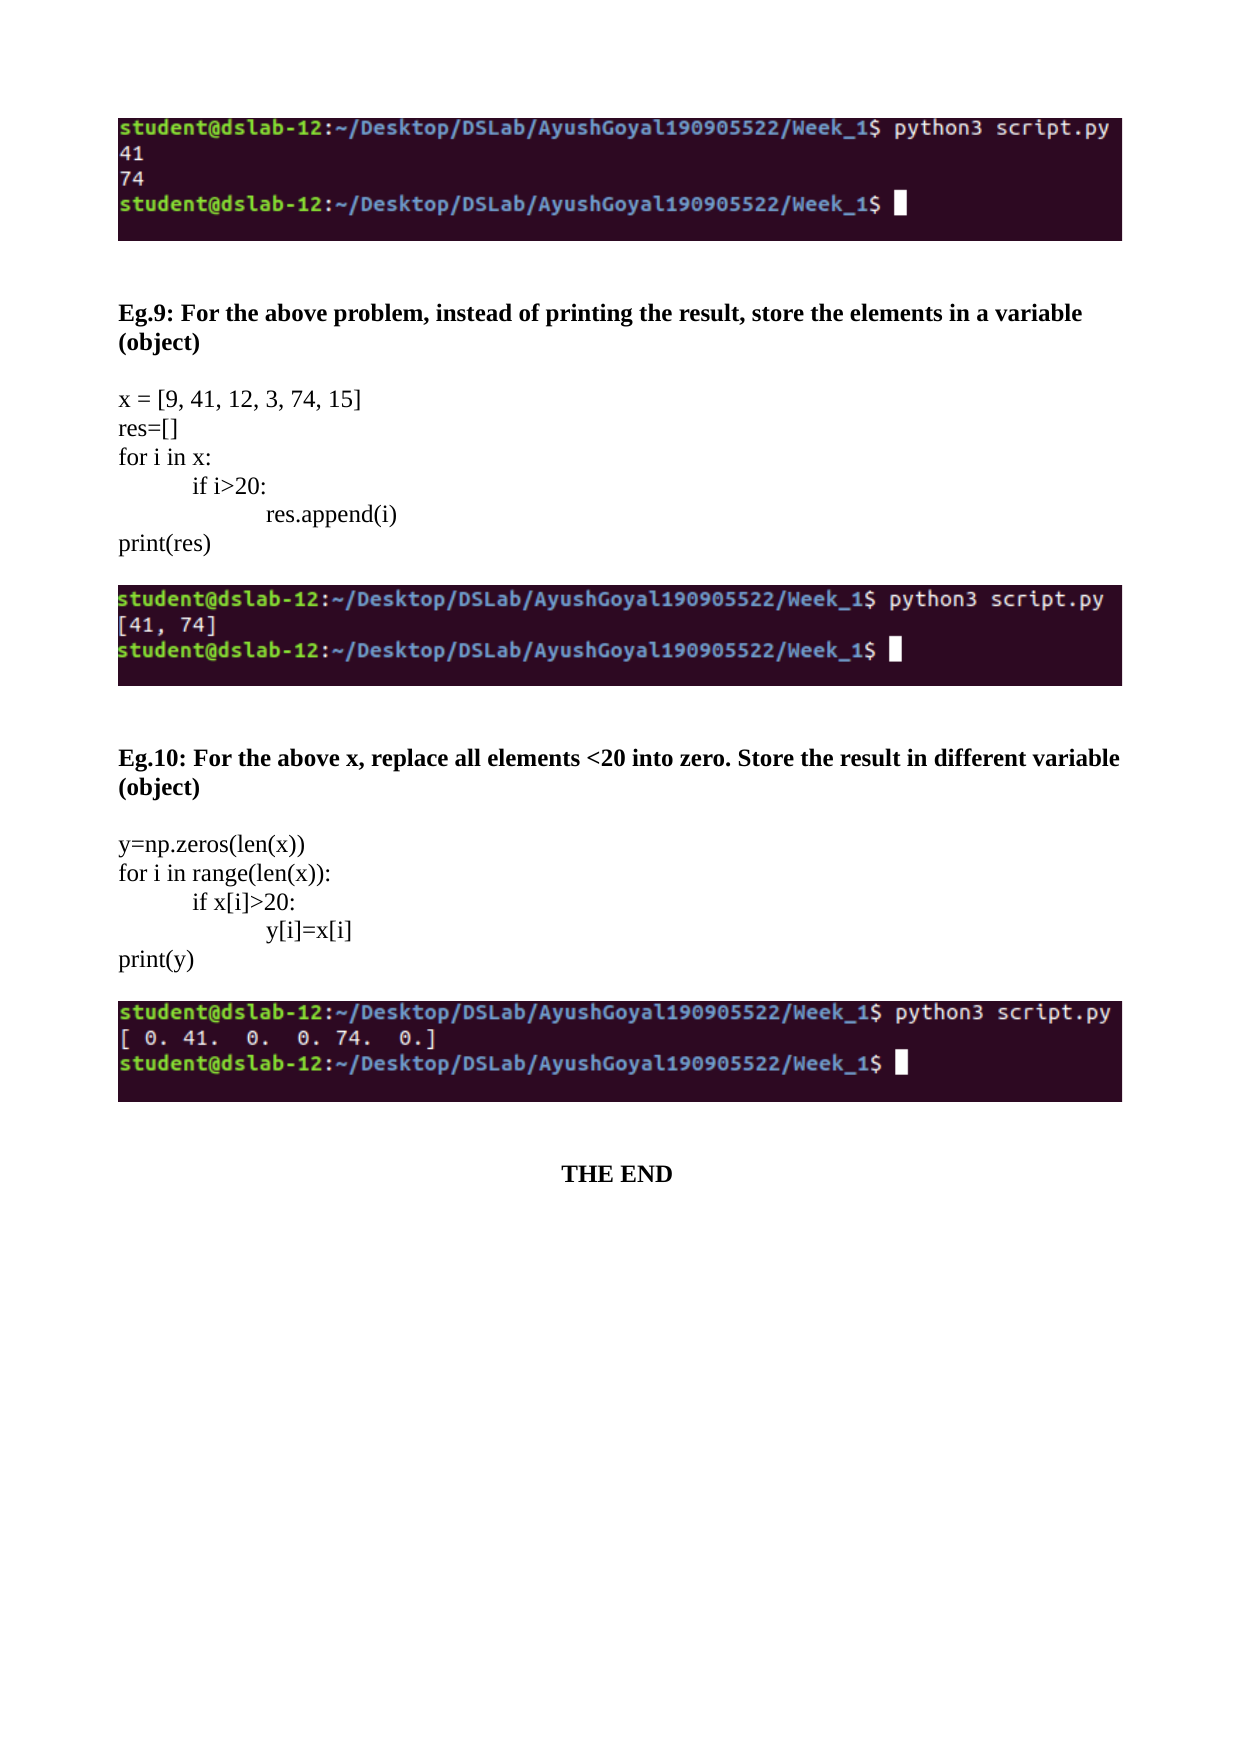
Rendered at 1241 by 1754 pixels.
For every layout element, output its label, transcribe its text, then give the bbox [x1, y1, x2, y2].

text THE END [118, 1159, 1122, 1188]
text for i in range(len(x)): [118, 858, 1122, 887]
text res.append(i) [118, 499, 1122, 528]
text for i in x: [118, 442, 1122, 471]
text if i>20: [118, 471, 1122, 499]
picture [118, 585, 1123, 686]
text y[i]=x[i] [118, 916, 1122, 944]
text if x[i]>20: [118, 887, 1122, 916]
text y=np.zeros(len(x)) [118, 829, 1122, 858]
text x = [9, 41, 12, 3, 74, 15] [118, 384, 1122, 413]
text Eg.9: For the above problem, instead of printing the result, store the elements in a variable (object) [118, 298, 1122, 356]
text print(y) [118, 944, 1122, 973]
text res=[] [118, 413, 1122, 442]
text Eg.10: For the above x, replace all elements <20 into zero. Store the result in different variable (object) [118, 743, 1122, 801]
picture [118, 1001, 1123, 1102]
text print(res) [118, 528, 1122, 557]
picture [118, 118, 1123, 241]
